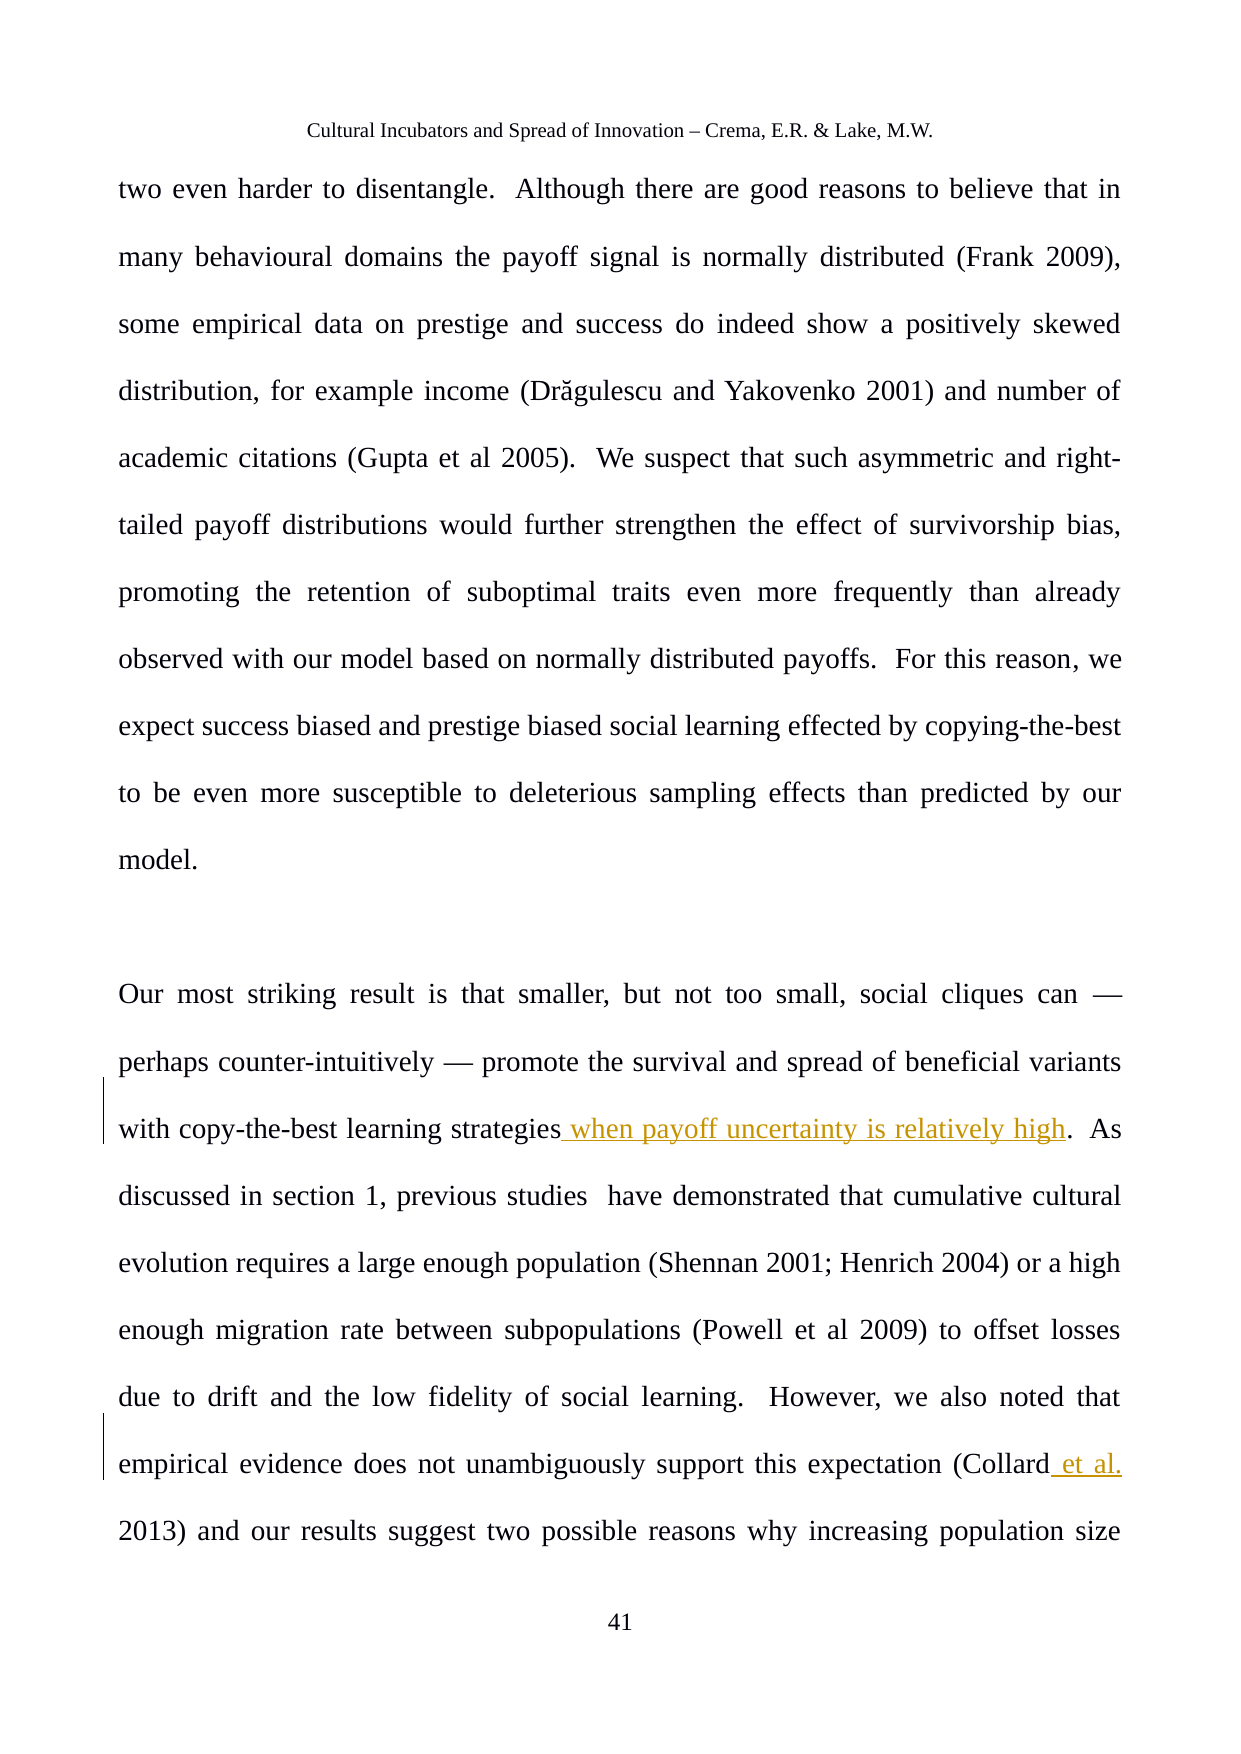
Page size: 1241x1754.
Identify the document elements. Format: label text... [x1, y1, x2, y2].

text two even harder to disentangle. Although there are good reasons to believe that in many behavioural domains the payoff signal is normally distributed (Frank 2009), some empirical data on prestige and success do indeed show a positively skewed distribution, for example income (Drăgulescu and Yakovenko 2001) and number of academic citations (Gupta et al 2005). We suspect that such asymmetric and right-tailed payoff distributions would further strengthen the effect of survivorship bias, promoting the retention of suboptimal traits even more frequently than already observed with our model based on normally distributed payoffs. For this reason, we expect success biased and prestige biased social learning effected by copying-the-best to be even more susceptible to deleterious sampling effects than predicted by our model. [118, 172, 1122, 876]
text Our most striking result is that smaller, but not too small, social cliques can — perhaps counter-intuitively — promote the survival and spread of beneficial variants with copy-the-best learning strategies when payoff uncertainty is relatively high. As discussed in section 1, previous studies have demonstrated that cumulative cultural evolution requires a large enough population (Shennan 2001; Henrich 2004) or a high enough migration rate between subpopulations (Powell et al 2009) to offset losses due to drift and the low fidelity of social learning. However, we also noted that empirical evidence does not unambiguously support this expectation (Collard et al. 2013) and our results suggest two possible reasons why increasing population size [118, 977, 1122, 1547]
